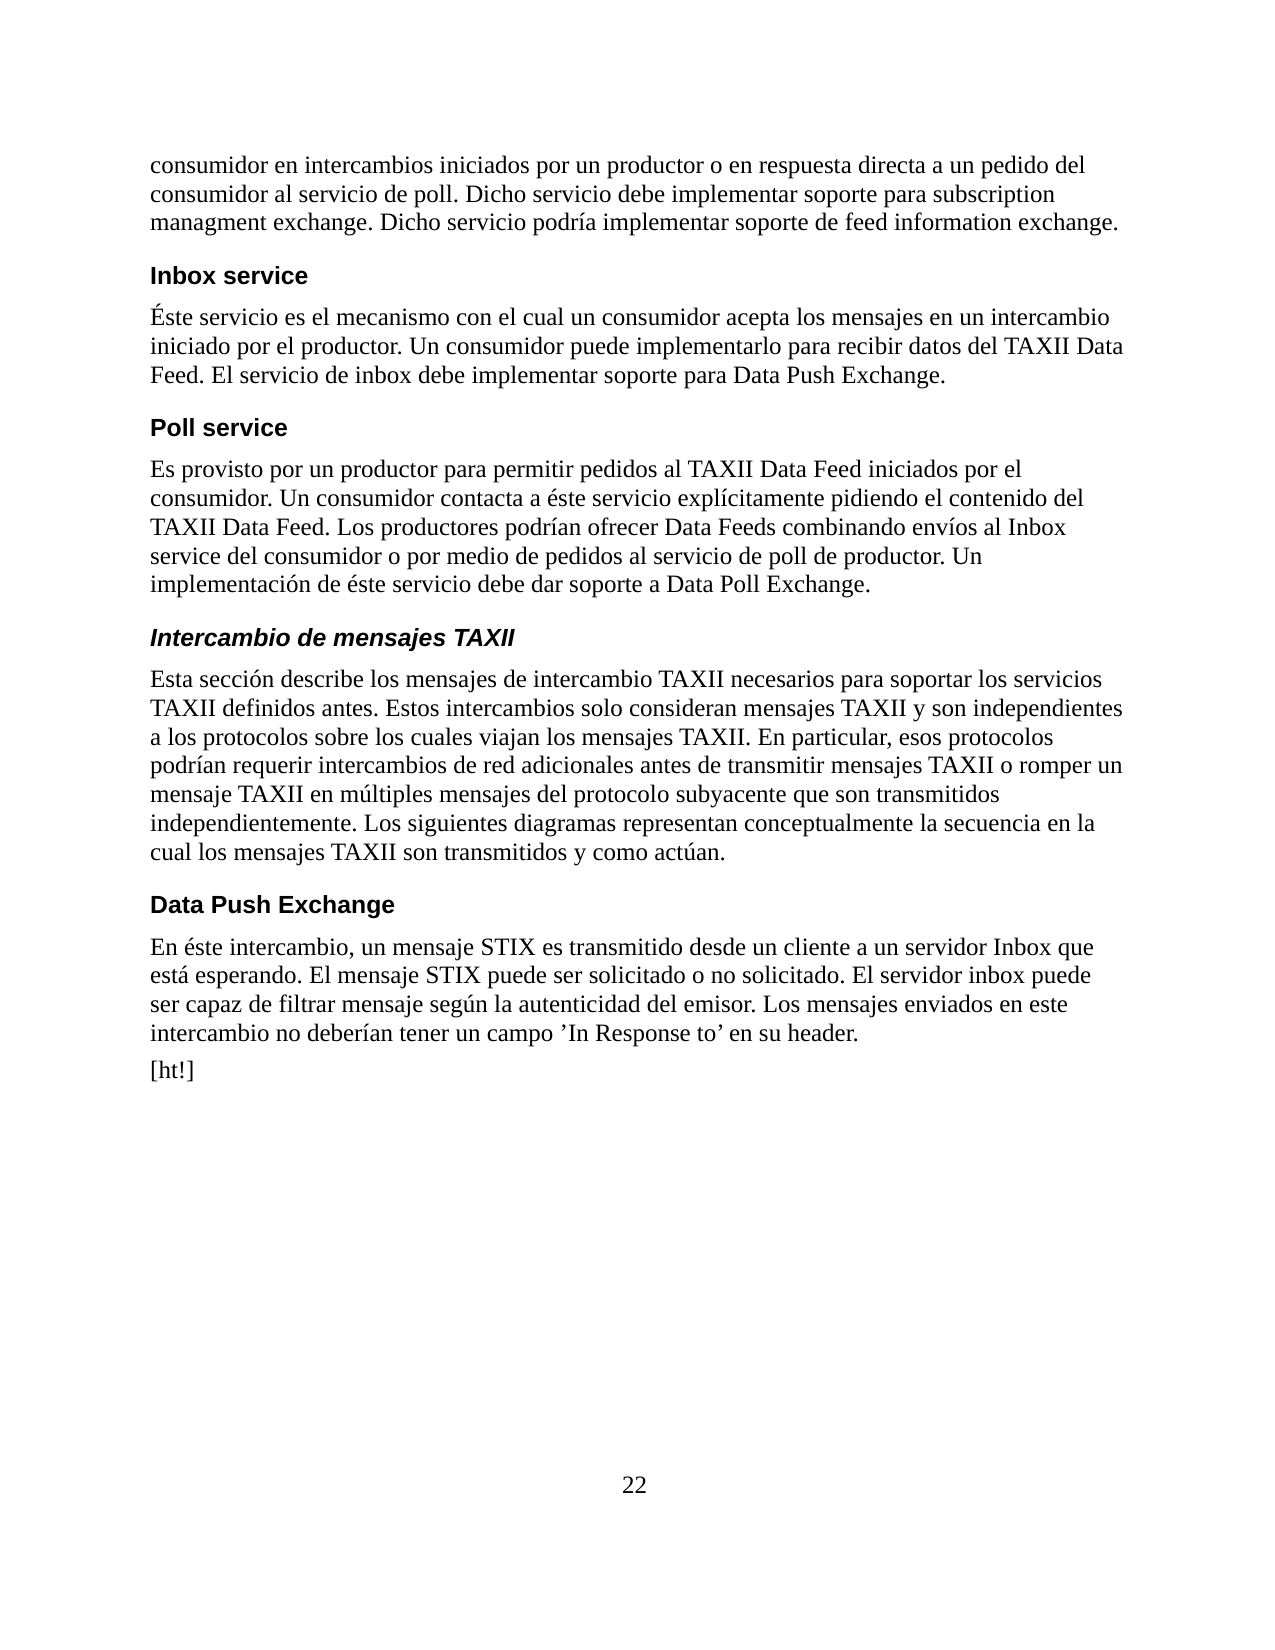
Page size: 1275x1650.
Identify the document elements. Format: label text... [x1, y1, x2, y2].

subtitle Data Push Exchange [150, 891, 1125, 919]
text [ht!] [150, 1056, 1125, 1084]
subtitle Poll service [150, 413, 1125, 442]
text Éste servicio es el mecanismo con el cual un consumidor acepta los mensajes en un intercambio iniciado por el productor. Un consumidor puede implementarlo para recibir datos del TAXII Data Feed. El servicio de inbox debe implementar soporte para Data Push Exchange. [150, 302, 1125, 388]
text consumidor en intercambios iniciados por un productor o en respuesta directa a un pedido del consumidor al servicio de poll. Dicho servicio debe implementar soporte para subscription managment exchange. Dicho servicio podría implementar soporte de feed information exchange. [150, 150, 1125, 236]
subtitle Intercambio de mensajes TAXII [150, 623, 1125, 652]
text Esta sección describe los mensajes de intercambio TAXII necesarios para soportar los servicios TAXII definidos antes. Estos intercambios solo consideran mensajes TAXII y son independientes a los protocolos sobre los cuales viajan los mensajes TAXII. En particular, esos protocolos podrían requerir intercambios de red adicionales antes de transmitir mensajes TAXII o romper un mensaje TAXII en múltiples mensajes del protocolo subyacente que son transmitidos independientemente. Los siguientes diagramas representan conceptualmente la secuencia en la cual los mensajes TAXII son transmitidos y como actúan. [150, 664, 1125, 866]
text Es provisto por un productor para permitir pedidos al TAXII Data Feed iniciados por el consumidor. Un consumidor contacta a éste servicio explícitamente pidiendo el contenido del TAXII Data Feed. Los productores podrían ofrecer Data Feeds combinando envíos al Inbox service del consumidor o por medio de pedidos al servicio de poll de productor. Un implementación de éste servicio debe dar soporte a Data Poll Exchange. [150, 454, 1125, 598]
text En éste intercambio, un mensaje STIX es transmitido desde un cliente a un servidor Inbox que está esperando. El mensaje STIX puede ser solicitado o no solicitado. El servidor inbox puede ser capaz de filtrar mensaje según la autenticidad del emisor. Los mensajes enviados en este intercambio no deberían tener un campo ’In Response to’ en su header. [150, 932, 1125, 1047]
subtitle Inbox service [150, 261, 1125, 290]
